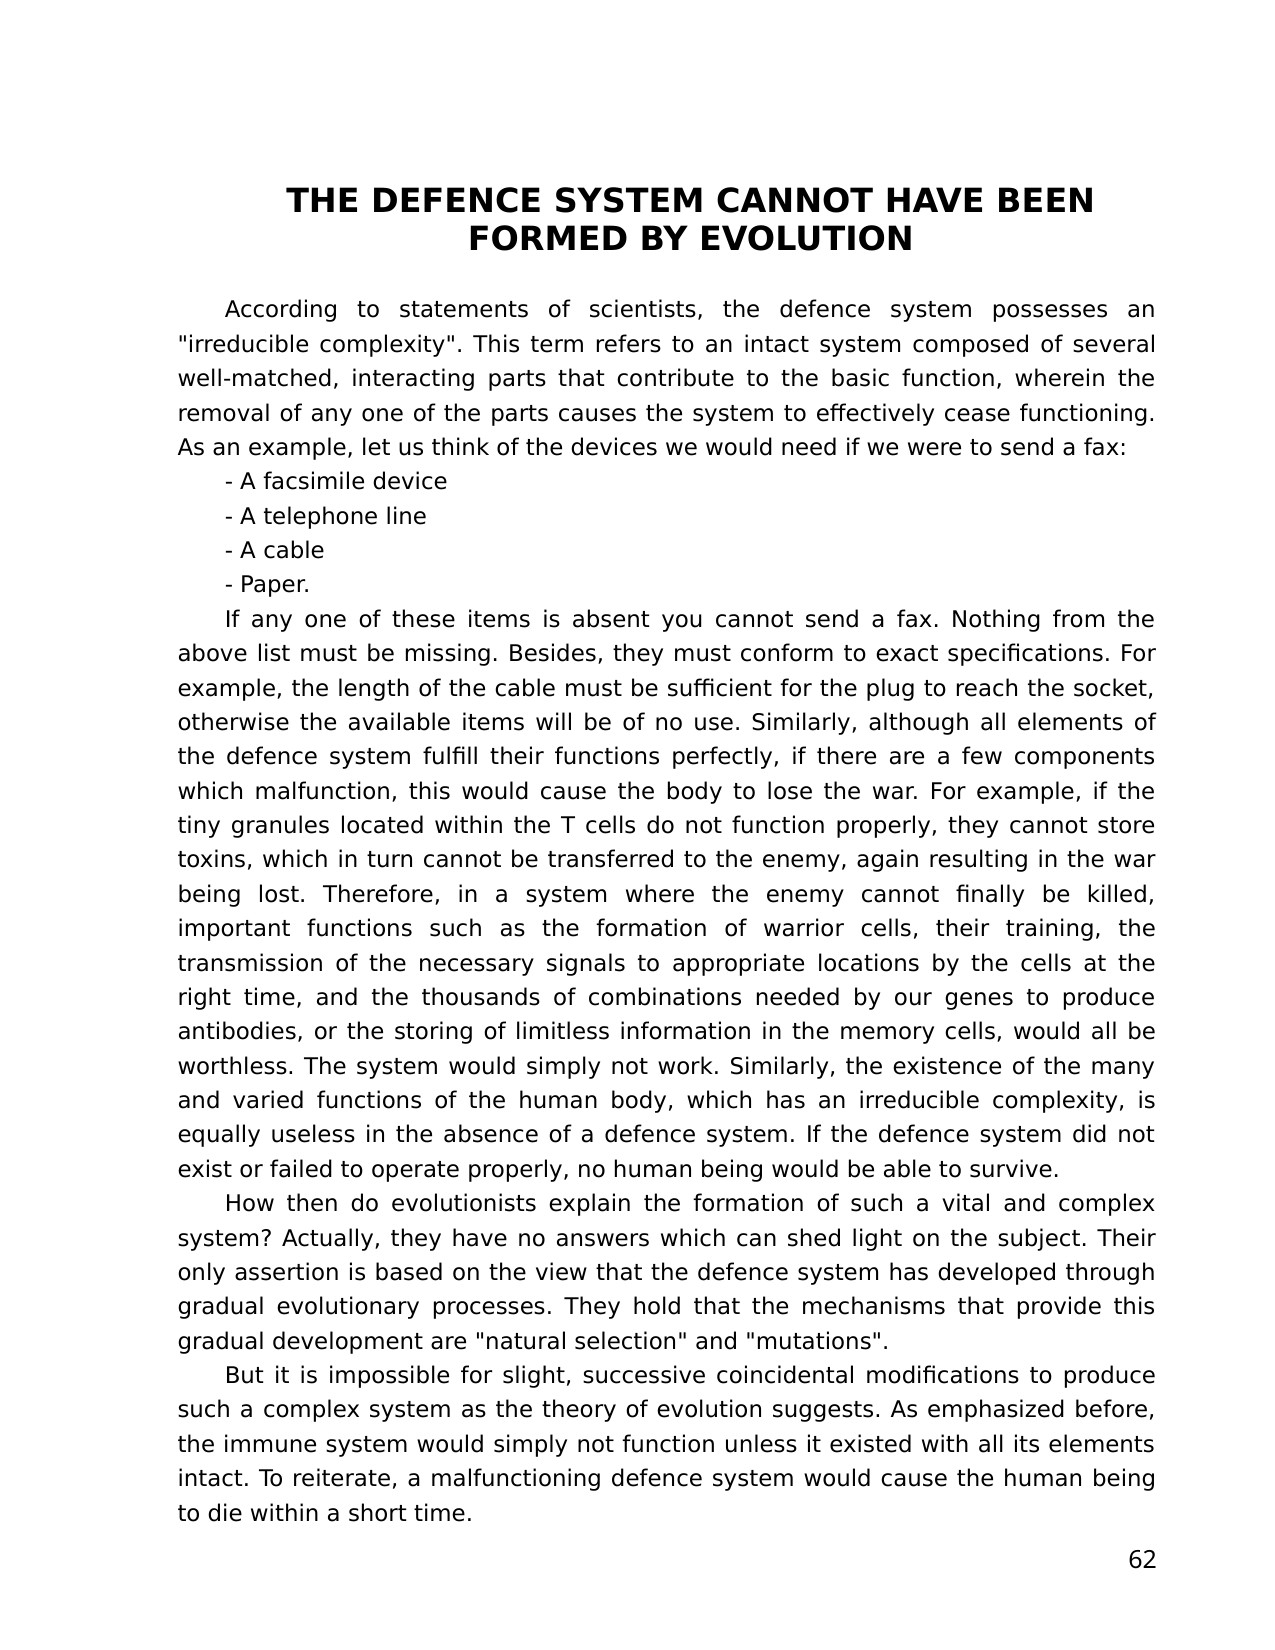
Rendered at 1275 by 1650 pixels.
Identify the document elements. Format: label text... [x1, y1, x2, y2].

text How then do evolutionists explain the formation of such a vital and complex system? Actually, they have no answers which can shed light on the subject. Their only assertion is based on the view that the defence system has developed through gradual evolutionary processes. They hold that the mechanisms that provide this gradual development are "natural selection" and "mutations". [177, 1184, 1157, 1356]
text FORMED BY EVOLUTION [177, 219, 1157, 258]
text - A facsimile device [177, 462, 1157, 497]
text If any one of these items is absent you cannot send a fax. Nothing from the above list must be missing. Besides, they must conform to exact specifications. For example, the length of the cable must be sufficient for the plug to reach the socket, otherwise the available items will be of no use. Similarly, although all elements of the defence system fulfill their functions perfectly, if there are a few components which malfunction, this would cause the body to lose the war. For example, if the tiny granules located within the T cells do not function properly, they cannot store toxins, which in turn cannot be transferred to the enemy, again resulting in the war being lost. Therefore, in a system where the enemy cannot finally be killed, important functions such as the formation of warrior cells, their training, the transmission of the necessary signals to appropriate locations by the cells at the right time, and the thousands of combinations needed by our genes to produce antibodies, or the storing of limitless information in the memory cells, would all be worthless. The system would simply not work. Similarly, the existence of the many and varied functions of the human body, which has an irreducible complexity, is equally useless in the absence of a defence system. If the defence system did not exist or failed to operate properly, no human being would be able to survive. [177, 600, 1157, 1184]
text According to statements of scientists, the defence system possesses an "irreducible complexity". This term refers to an intact system composed of several well-matched, interacting parts that contribute to the basic function, wherein the removal of any one of the parts causes the system to effectively cease functioning. As an example, let us think of the devices we would need if we were to send a fax: [177, 290, 1157, 462]
text - A cable [177, 531, 1157, 565]
text But it is impossible for slight, successive coincidental modifications to produce such a complex system as the theory of evolution suggests. As emphasized before, the immune system would simply not function unless it existed with all its elements intact. To reiterate, a malfunctioning defence system would cause the human being to die within a short time. [177, 1356, 1157, 1528]
text THE DEFENCE SYSTEM CANNOT HAVE BEEN [177, 185, 1157, 219]
text - A telephone line [177, 497, 1157, 531]
text - Paper. [177, 565, 1157, 600]
